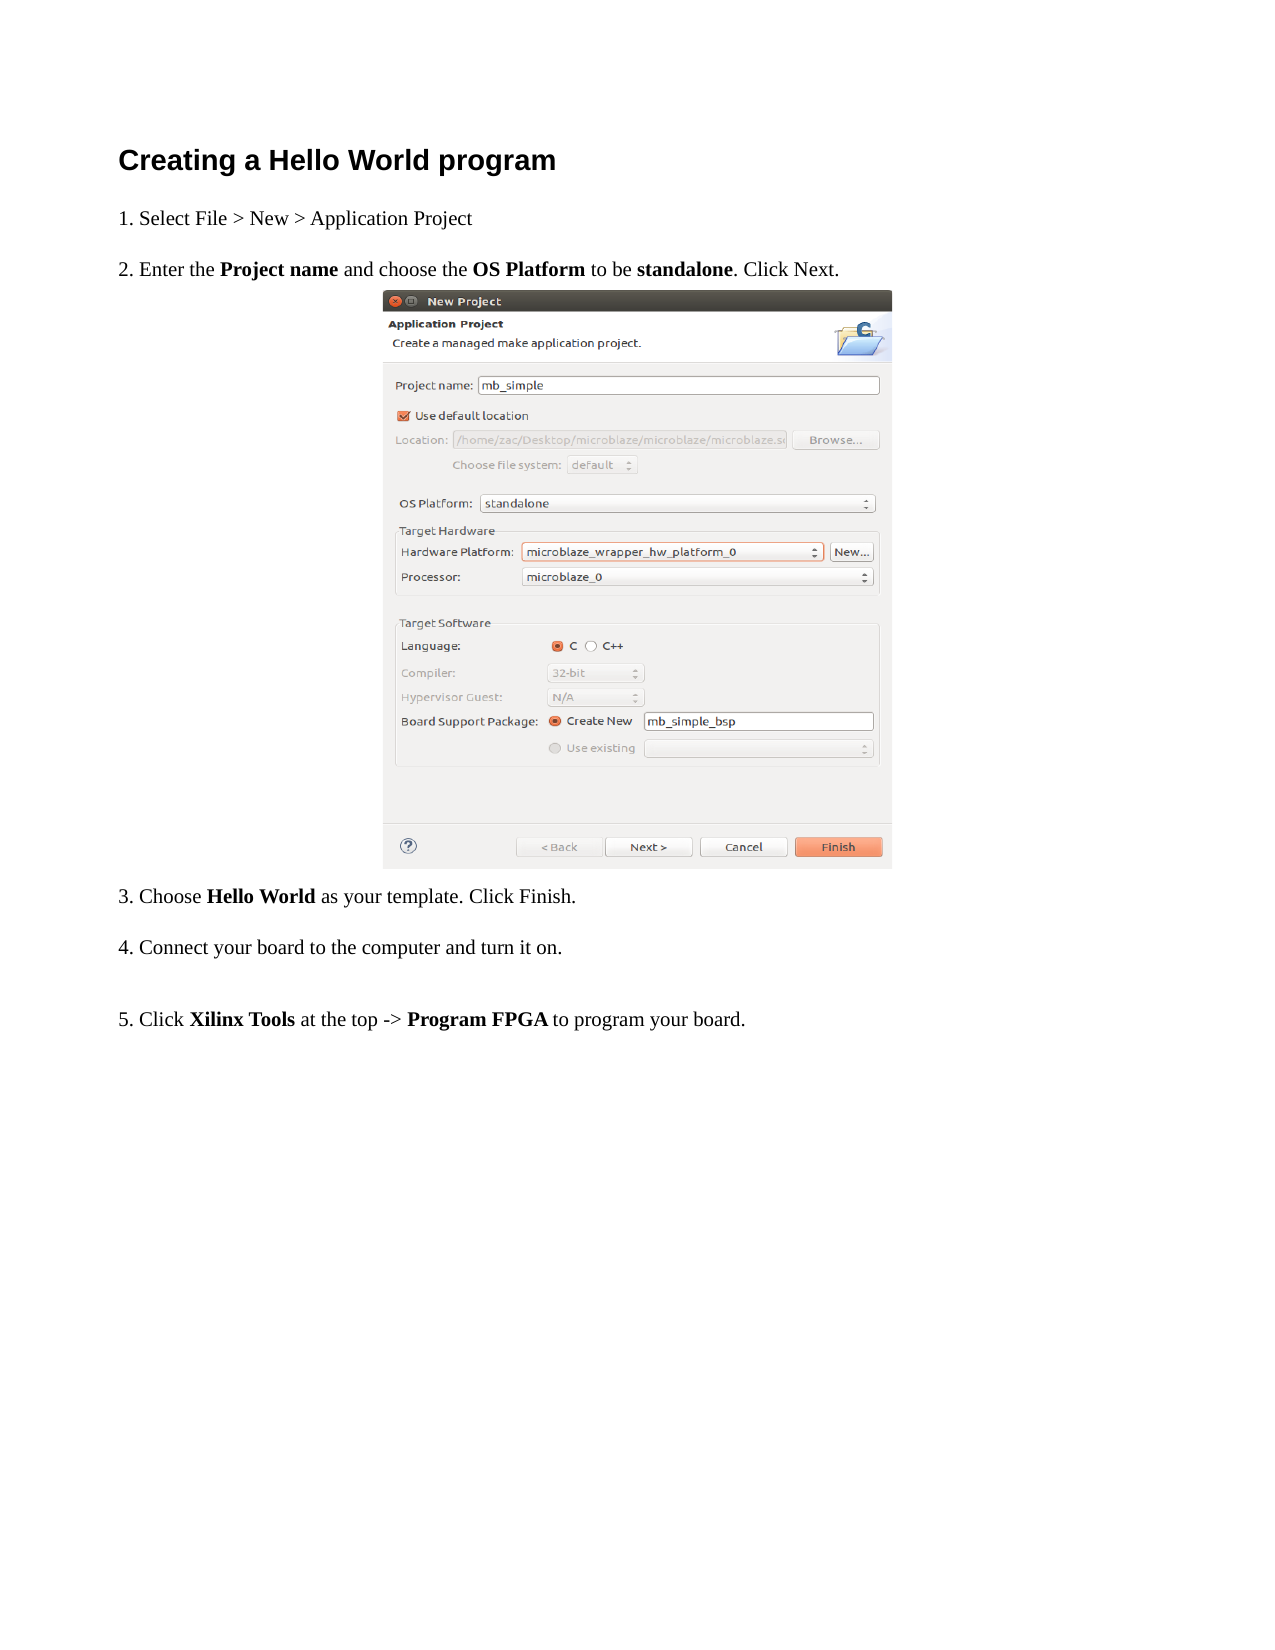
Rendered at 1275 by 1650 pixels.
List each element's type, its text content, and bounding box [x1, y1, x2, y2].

text 2. Enter the Project name and choose the OS Platform to be standalone. Click Next. [118, 257, 1157, 281]
text 1. Select File > New > Application Project [118, 206, 1157, 230]
picture [382, 290, 893, 869]
subtitle Creating a Hello World program [118, 143, 1157, 177]
text 3. Choose Hello World as your template. Click Finish. [118, 884, 1157, 908]
text 5. Click Xilinx Tools at the top -> Program FPGA to program your board. [118, 1007, 1157, 1031]
text 4. Connect your board to the computer and turn it on. [118, 935, 1157, 959]
